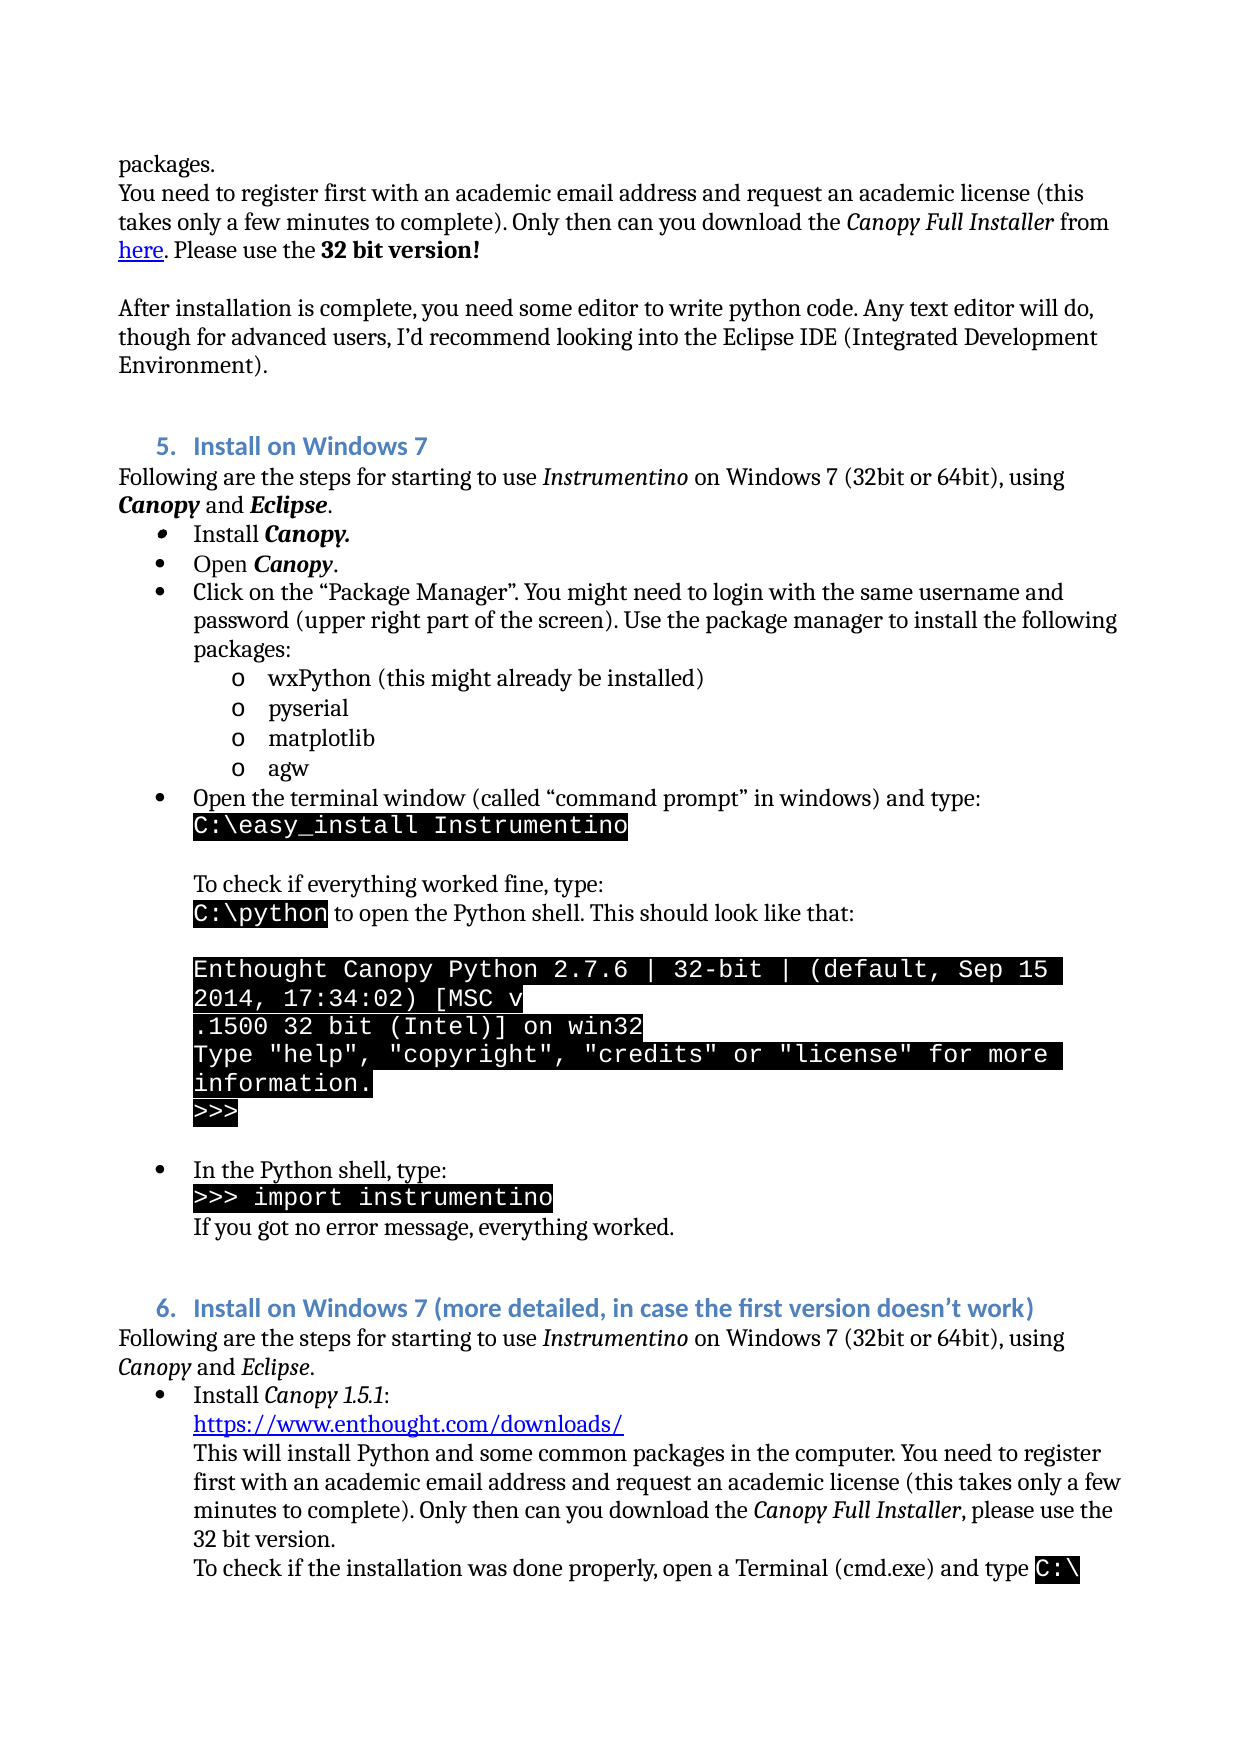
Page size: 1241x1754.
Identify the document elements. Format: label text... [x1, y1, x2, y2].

list wxPython (this might already be installed) [231, 664, 1122, 694]
list Type "help", "copyright", "credits" or "license" for more information. >>> [193, 1042, 1122, 1156]
list pyserial [231, 694, 1122, 724]
list To check if everything worked fine, type: C:\python to open the Python shell. This should look like that: Enthought Canopy Python 2.7.6 | 32-bit | (default, Sep 15 2014, 17:34:02) [MSC v [156, 870, 1122, 1013]
list Open Canopy. [156, 549, 1122, 578]
text After installation is complete, you need some editor to write python code. Any text editor will do, though for advanced users, I’d recommend looking into the Eclipse IDE (Integrated Development Environment). [118, 294, 1122, 380]
list Click on the “Package Manager”. You might need to login with the same username and password (upper right part of the screen). Use the package manager to install the following packages: [156, 578, 1122, 664]
text Following are the steps for starting to use Instrumentino on Windows 7 (32bit or 64bit), using Canopy and Eclipse. [118, 1324, 1122, 1381]
subtitle Install on Windows 7 (more detailed, in case the first version doesn’t work) [156, 1291, 1122, 1324]
list In the Python shell, type: >>> import instrumentino If you got no error message, everything worked. [156, 1156, 1122, 1241]
text Following are the steps for starting to use Instrumentino on Windows 7 (32bit or 64bit), using Canopy and Eclipse. [118, 463, 1122, 520]
list Open the terminal window (called “command prompt” in windows) and type: C:\easy_install Instrumentino [156, 784, 1122, 841]
list matplotlib [231, 724, 1122, 754]
list Install Canopy. [156, 520, 1122, 549]
list agw [231, 754, 1122, 784]
subtitle Install on Windows 7 [156, 429, 1122, 463]
list Install Canopy 1.5.1: https://www.enthought.com/downloads/ This will install Python and some common packages in the computer. You need to register first with an academic email address and request an academic license (this takes only a few minutes to complete). Only then can you download the Canopy Full Installer, please use the 32 bit version. To check if the installation was done properly, open a Terminal (cmd.exe) and type C:\ [156, 1381, 1122, 1584]
text packages. You need to register first with an academic email address and request an academic license (this takes only a few minutes to complete). Only then can you download the Canopy Full Installer from here. Please use the 32 bit version! [118, 150, 1122, 294]
list .1500 32 bit (Intel)] on win32 [193, 1013, 1122, 1042]
